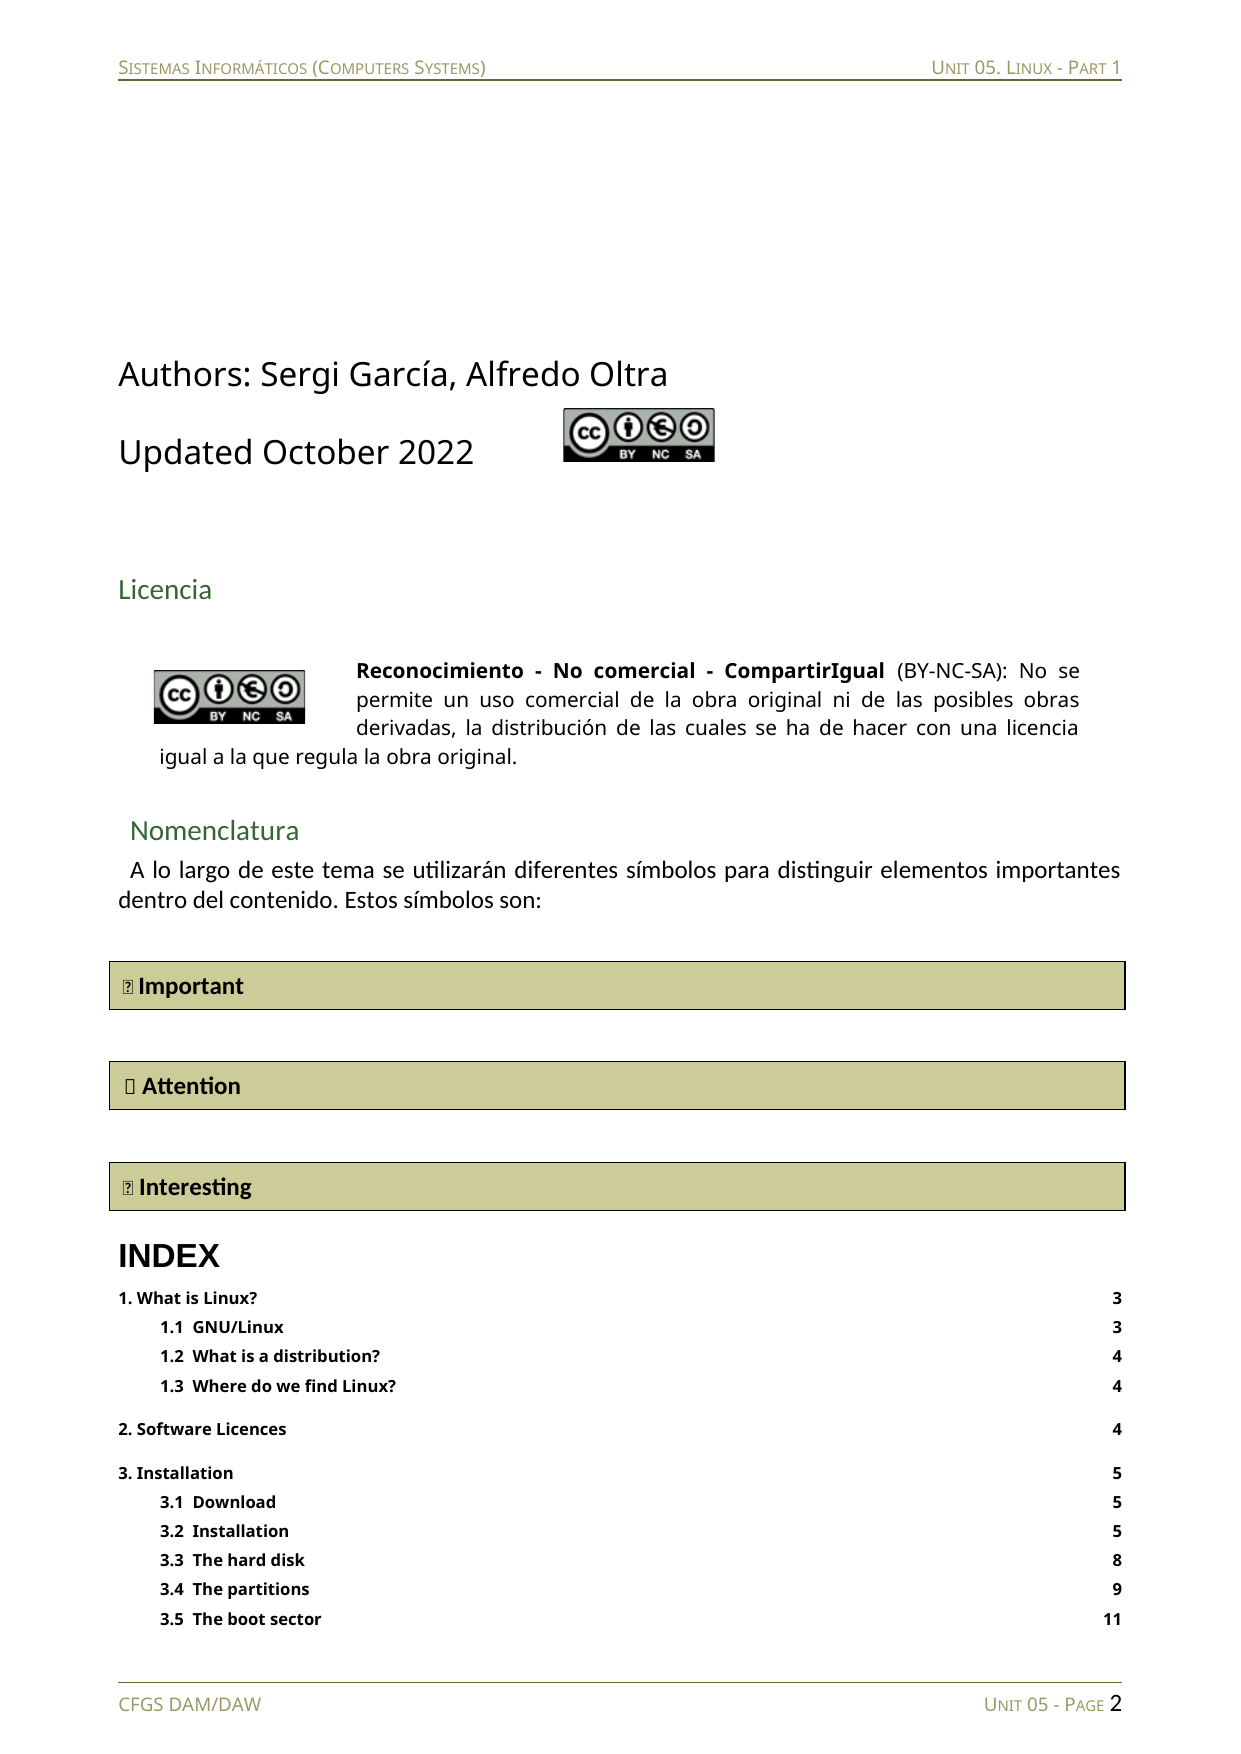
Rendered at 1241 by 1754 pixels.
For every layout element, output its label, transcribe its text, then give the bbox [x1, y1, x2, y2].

text 💬 Interesting [110, 1163, 1124, 1210]
text 1. What is Linux? 3 [118, 1287, 1122, 1309]
text 1.2 What is a distribution? 4 [156, 1345, 1122, 1368]
text 2. Software Licences 4 [118, 1418, 1122, 1441]
text 3.3 The hard disk 8 [156, 1549, 1122, 1572]
text Licencia [118, 571, 1122, 607]
text Reconocimiento - No comercial - CompartirIgual (BY-NC-SA): No se permite un uso comercial de la obra original ni de las posibles obras derivadas, la distribución de las cuales se ha de hacer con una licencia igual a la que regula la obra original. [159, 657, 1080, 770]
text 3. Installation 5 [118, 1461, 1122, 1484]
text Updated October 2022 [118, 428, 1122, 474]
text 3.5 The boot sector 11 [156, 1607, 1122, 1630]
picture [563, 408, 715, 462]
text ❕ Attention [110, 1062, 1124, 1109]
text Authors: Sergi García, Alfredo Oltra [118, 351, 1122, 396]
text 📖 Important [110, 962, 1124, 1009]
text Nomenclatura [118, 812, 1122, 847]
text A lo largo de este tema se utilizarán diferentes símbolos para distinguir elementos importantes dentro del contenido. Estos símbolos son: [118, 854, 1122, 915]
text 3.2 Installation 5 [156, 1520, 1122, 1542]
text 3.4 The partitions 9 [156, 1578, 1122, 1601]
text 1.1 GNU/Linux 3 [156, 1316, 1122, 1339]
picture [153, 670, 306, 724]
text 3.1 Download 5 [156, 1491, 1122, 1513]
text INDEX [118, 1236, 1122, 1274]
text 1.3 Where do we find Linux? 4 [156, 1374, 1122, 1397]
